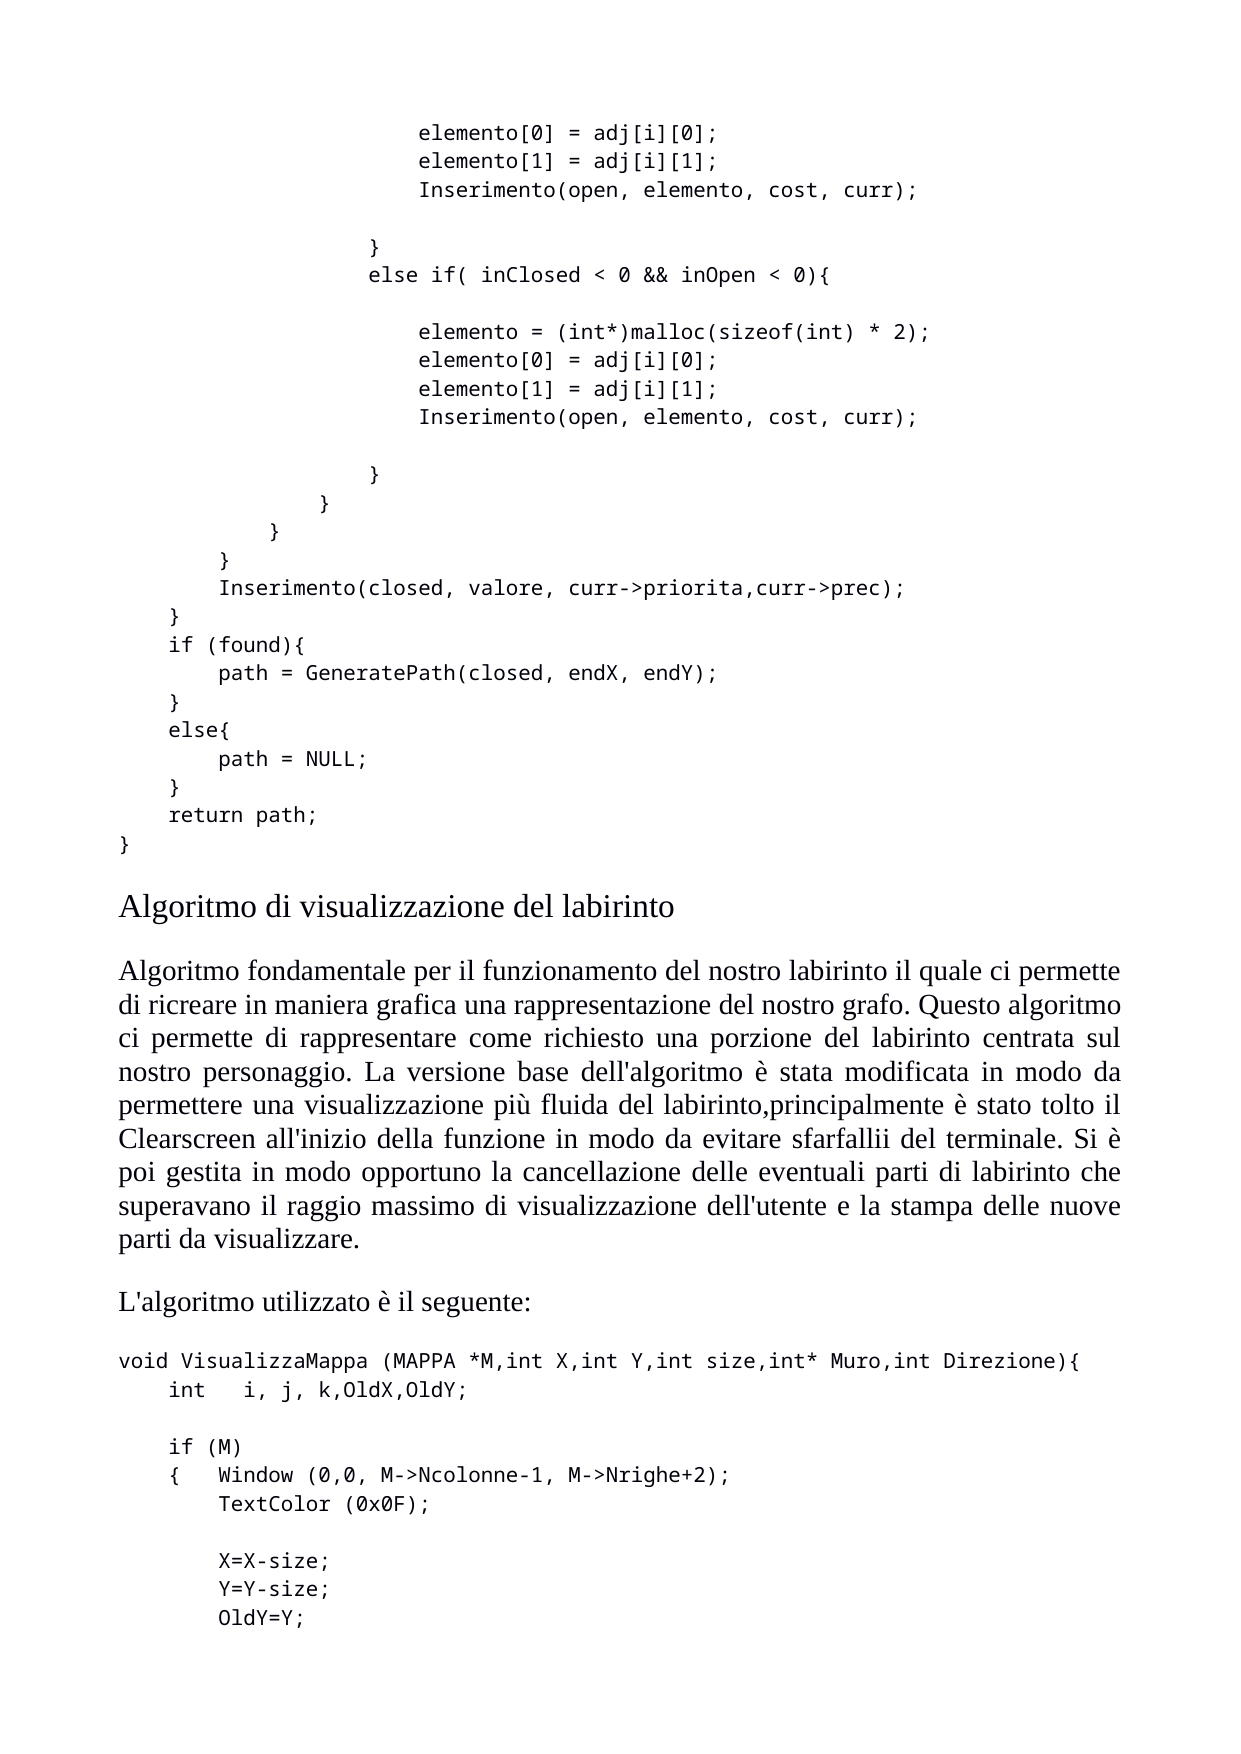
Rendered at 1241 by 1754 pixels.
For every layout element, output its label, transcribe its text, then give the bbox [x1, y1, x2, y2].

text path = NULL; [118, 744, 1122, 772]
text } [118, 516, 1122, 545]
text elemento[0] = adj[i][0]; [118, 346, 1122, 374]
text else if( inClosed < 0 && inOpen < 0){ [118, 260, 1122, 289]
text } [118, 232, 1122, 260]
text Y=Y-size; [118, 1574, 1122, 1603]
text elemento[1] = adj[i][1]; [118, 147, 1122, 175]
text elemento = (int*)malloc(sizeof(int) * 2); [118, 317, 1122, 346]
text } [118, 829, 1122, 857]
text Inserimento(open, elemento, cost, curr); [118, 402, 1122, 431]
text Inserimento(closed, valore, curr->priorita,curr->prec); [118, 573, 1122, 602]
text } [118, 602, 1122, 630]
text if (M) [118, 1432, 1122, 1460]
text } [118, 459, 1122, 488]
text OldY=Y; [118, 1603, 1122, 1631]
text } [118, 687, 1122, 715]
text Algoritmo fondamentale per il funzionamento del nostro labirinto il quale ci permette di ricreare in maniera grafica una rappresentazione del nostro grafo. Questo algoritmo ci permette di rappresentare come richiesto una porzione del labirinto centrata sul nostro personaggio. La versione base dell'algoritmo è stata modificata in modo da permettere una visualizzazione più fluida del labirinto,principalmente è stato tolto il Clearscreen all'inizio della funzione in modo da evitare sfarfallii del terminale. Si è poi gestita in modo opportuno la cancellazione delle eventuali parti di labirinto che superavano il raggio massimo di visualizzazione dell'utente e la stampa delle nuove parti da visualizzare. [118, 953, 1122, 1255]
text elemento[0] = adj[i][0]; [118, 118, 1122, 147]
text L'algoritmo utilizzato è il seguente: [118, 1284, 1122, 1317]
text Inserimento(open, elemento, cost, curr); [118, 175, 1122, 203]
text if (found){ [118, 630, 1122, 658]
text TextColor (0x0F); [118, 1489, 1122, 1517]
text elemento[1] = adj[i][1]; [118, 374, 1122, 402]
text } [118, 488, 1122, 516]
text return path; [118, 801, 1122, 829]
text } [118, 545, 1122, 573]
text Algoritmo di visualizzazione del labirinto [118, 886, 1122, 924]
text { Window (0,0, M->Ncolonne-1, M->Nrighe+2); [118, 1460, 1122, 1489]
text } [118, 772, 1122, 801]
text void VisualizzaMappa (MAPPA *M,int X,int Y,int size,int* Muro,int Direzione){ [118, 1346, 1122, 1375]
text X=X-size; [118, 1546, 1122, 1574]
text int i, j, k,OldX,OldY; [118, 1375, 1122, 1403]
text path = GeneratePath(closed, endX, endY); [118, 658, 1122, 687]
text else{ [118, 715, 1122, 744]
